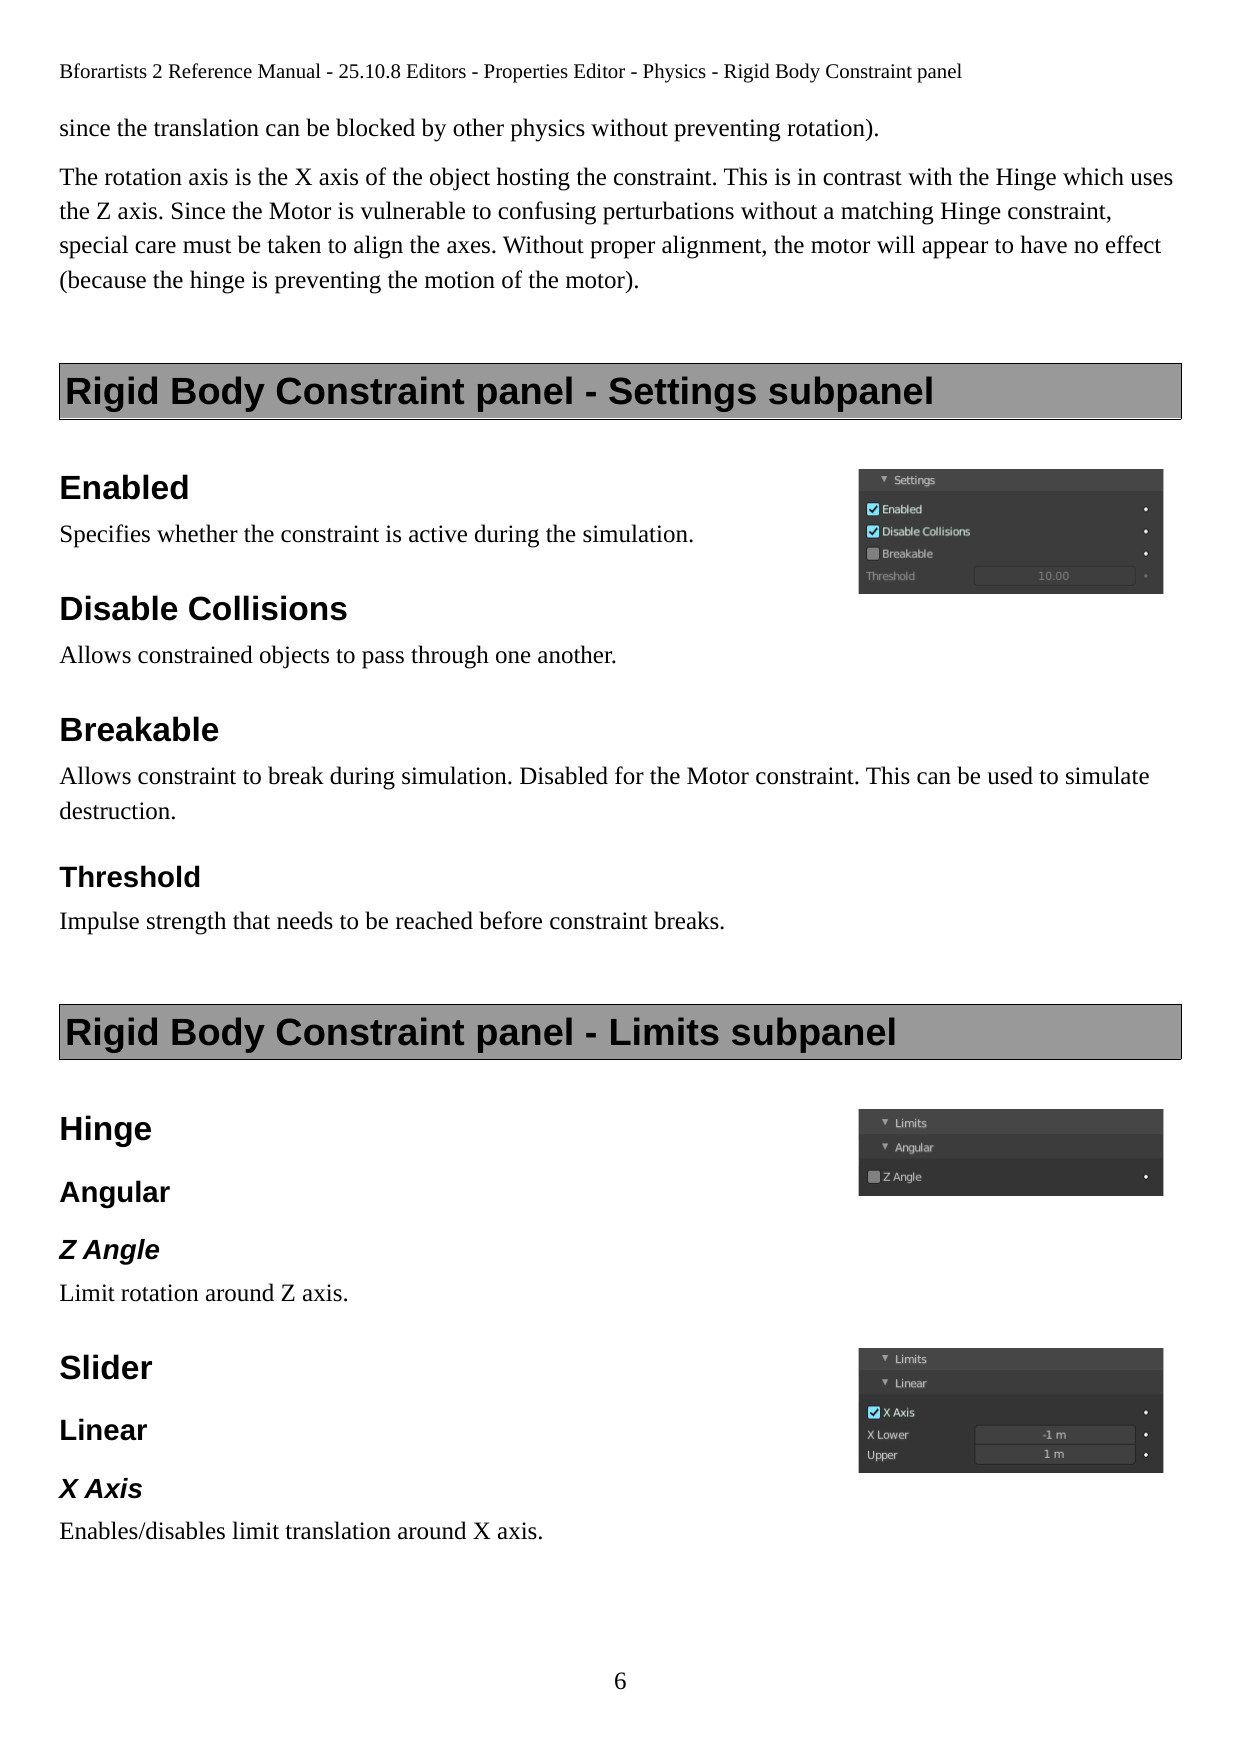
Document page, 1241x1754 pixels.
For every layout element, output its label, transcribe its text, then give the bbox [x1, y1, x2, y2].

text Limit rotation around Z axis. [59, 1278, 1181, 1306]
subtitle [1164, 1413, 1181, 1447]
subtitle Linear [59, 1413, 858, 1447]
subtitle Slider [59, 1347, 1181, 1386]
picture [858, 1109, 1164, 1196]
text Specifies whether the constraint is active during the simulation. [59, 519, 858, 548]
text Allows constraint to break during simulation. Disabled for the Motor constraint. This can be used to simulate destruction. [59, 761, 1181, 824]
text The rotation axis is the X axis of the object hosting the constraint. This is in contrast with the Hinge which uses the Z axis. Since the Motor is vulnerable to confusing perturbations without a matching Hinge constraint, special care must be taken to align the axes. Without proper alignment, the motor will appear to have no effect (because the hinge is preventing the motion of the motor). [59, 162, 1181, 294]
text Impulse strength that needs to be reached before constraint breaks. [59, 906, 1181, 934]
subtitle Enabled [59, 468, 1181, 507]
subtitle Z Angle [59, 1233, 1181, 1265]
subtitle Hinge [59, 1109, 858, 1147]
subtitle Angular [59, 1174, 1181, 1208]
subtitle Disable Collisions [59, 589, 1181, 628]
table_header Rigid Body Constraint panel - Limits subpanel [60, 1005, 1181, 1059]
picture [858, 469, 1164, 594]
text since the translation can be blocked by other physics without preventing rotation). [59, 113, 1181, 141]
subtitle Threshold [59, 859, 1181, 893]
subtitle X Axis [59, 1472, 1181, 1504]
text Allows constrained objects to pass through one another. [59, 640, 1181, 669]
subtitle Breakable [59, 710, 1181, 749]
subtitle [1164, 1109, 1181, 1147]
picture [858, 1348, 1164, 1473]
text Enables/disables limit translation around X axis. [59, 1516, 1181, 1545]
table_header Rigid Body Constraint panel - Settings subpanel [60, 364, 1181, 418]
